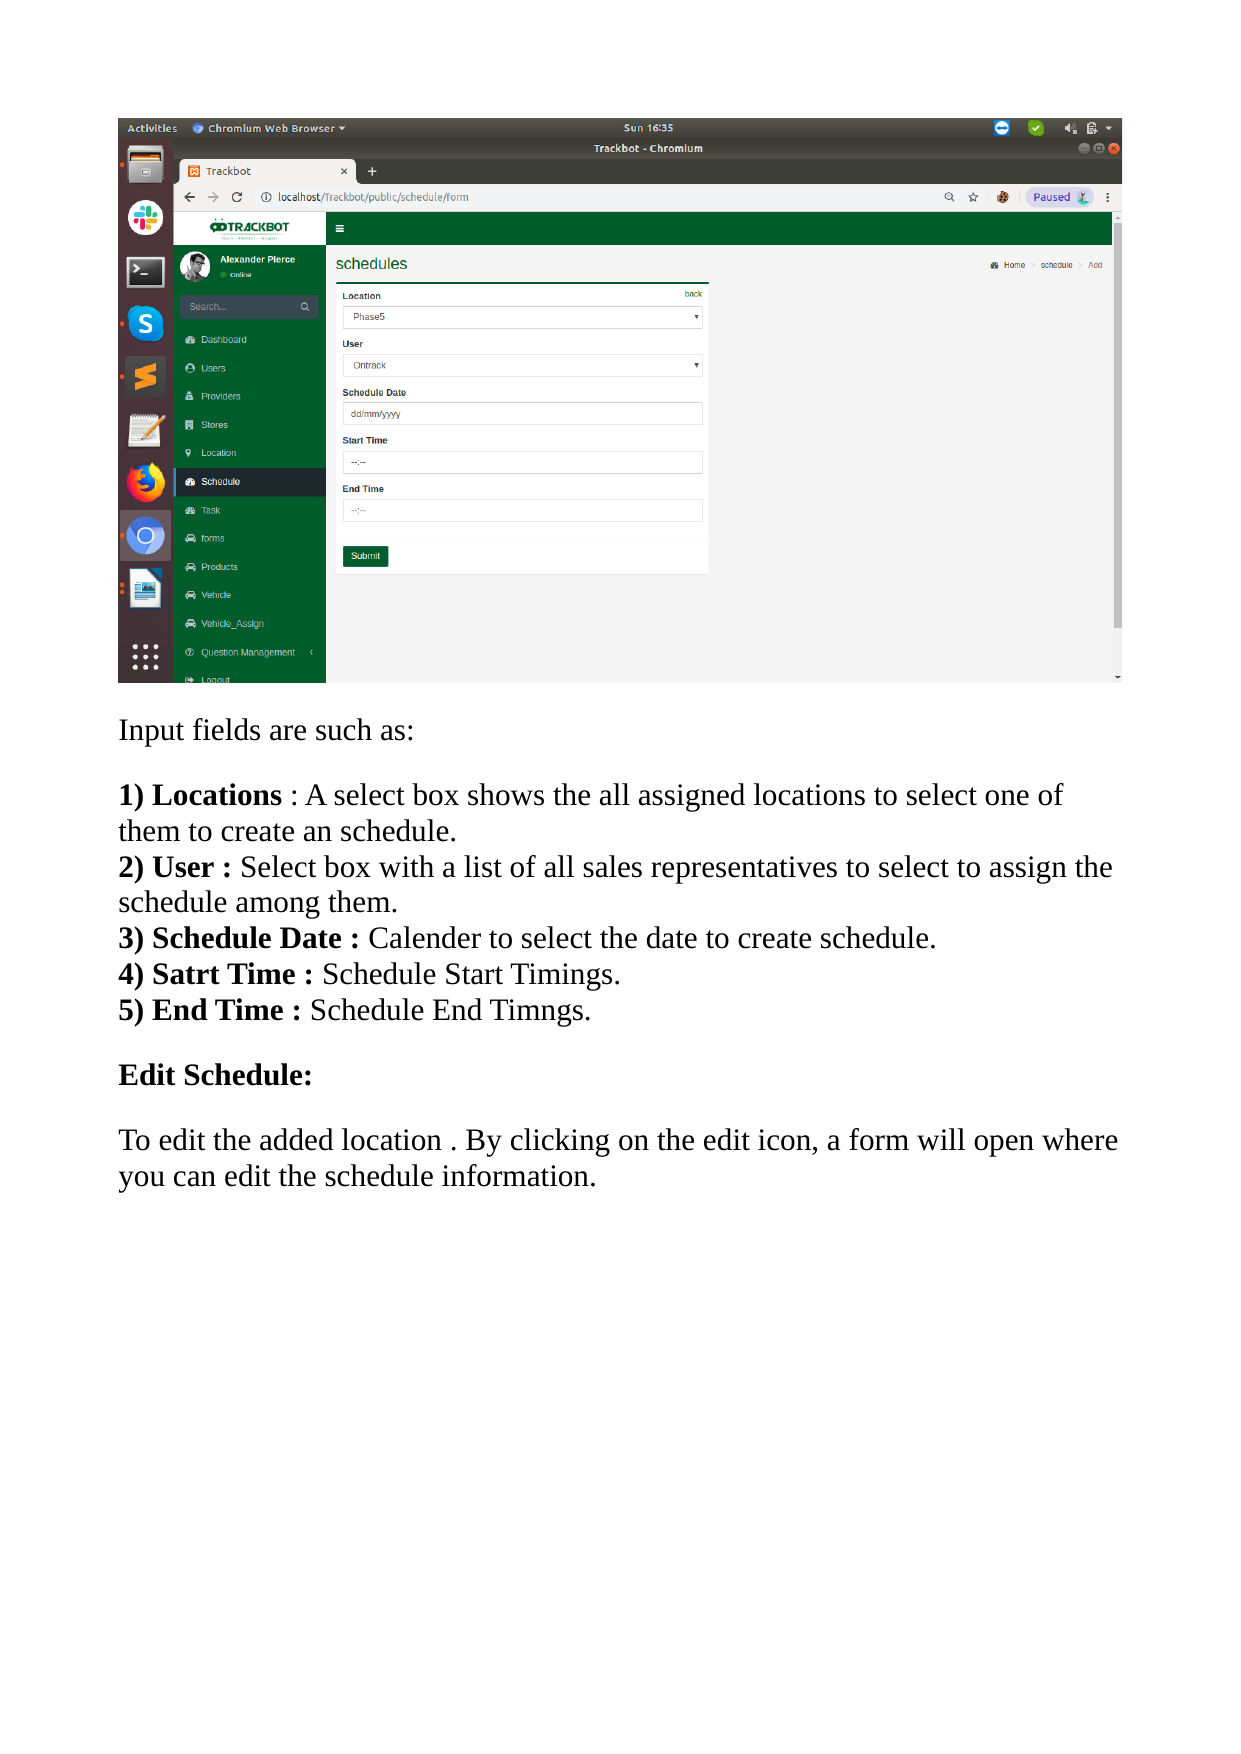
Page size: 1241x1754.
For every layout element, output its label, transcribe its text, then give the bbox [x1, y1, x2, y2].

text 4) Satrt Time : Schedule Start Timings. [118, 956, 1122, 992]
text 2) User : Select box with a list of all sales representatives to select to assign the schedule among them. [118, 848, 1122, 920]
picture [118, 118, 1123, 683]
text 5) End Time : Schedule End Timngs. [118, 992, 1122, 1027]
text 3) Schedule Date : Calender to select the date to create schedule. [118, 920, 1122, 956]
text Input fields are such as: [118, 711, 1122, 747]
text Edit Schedule: [118, 1056, 1122, 1092]
text To edit the added location . By clicking on the edit icon, a form will open where you can edit the schedule information. [118, 1121, 1122, 1193]
text 1) Locations : A select box shows the all assigned locations to select one of them to create an schedule. [118, 776, 1122, 848]
